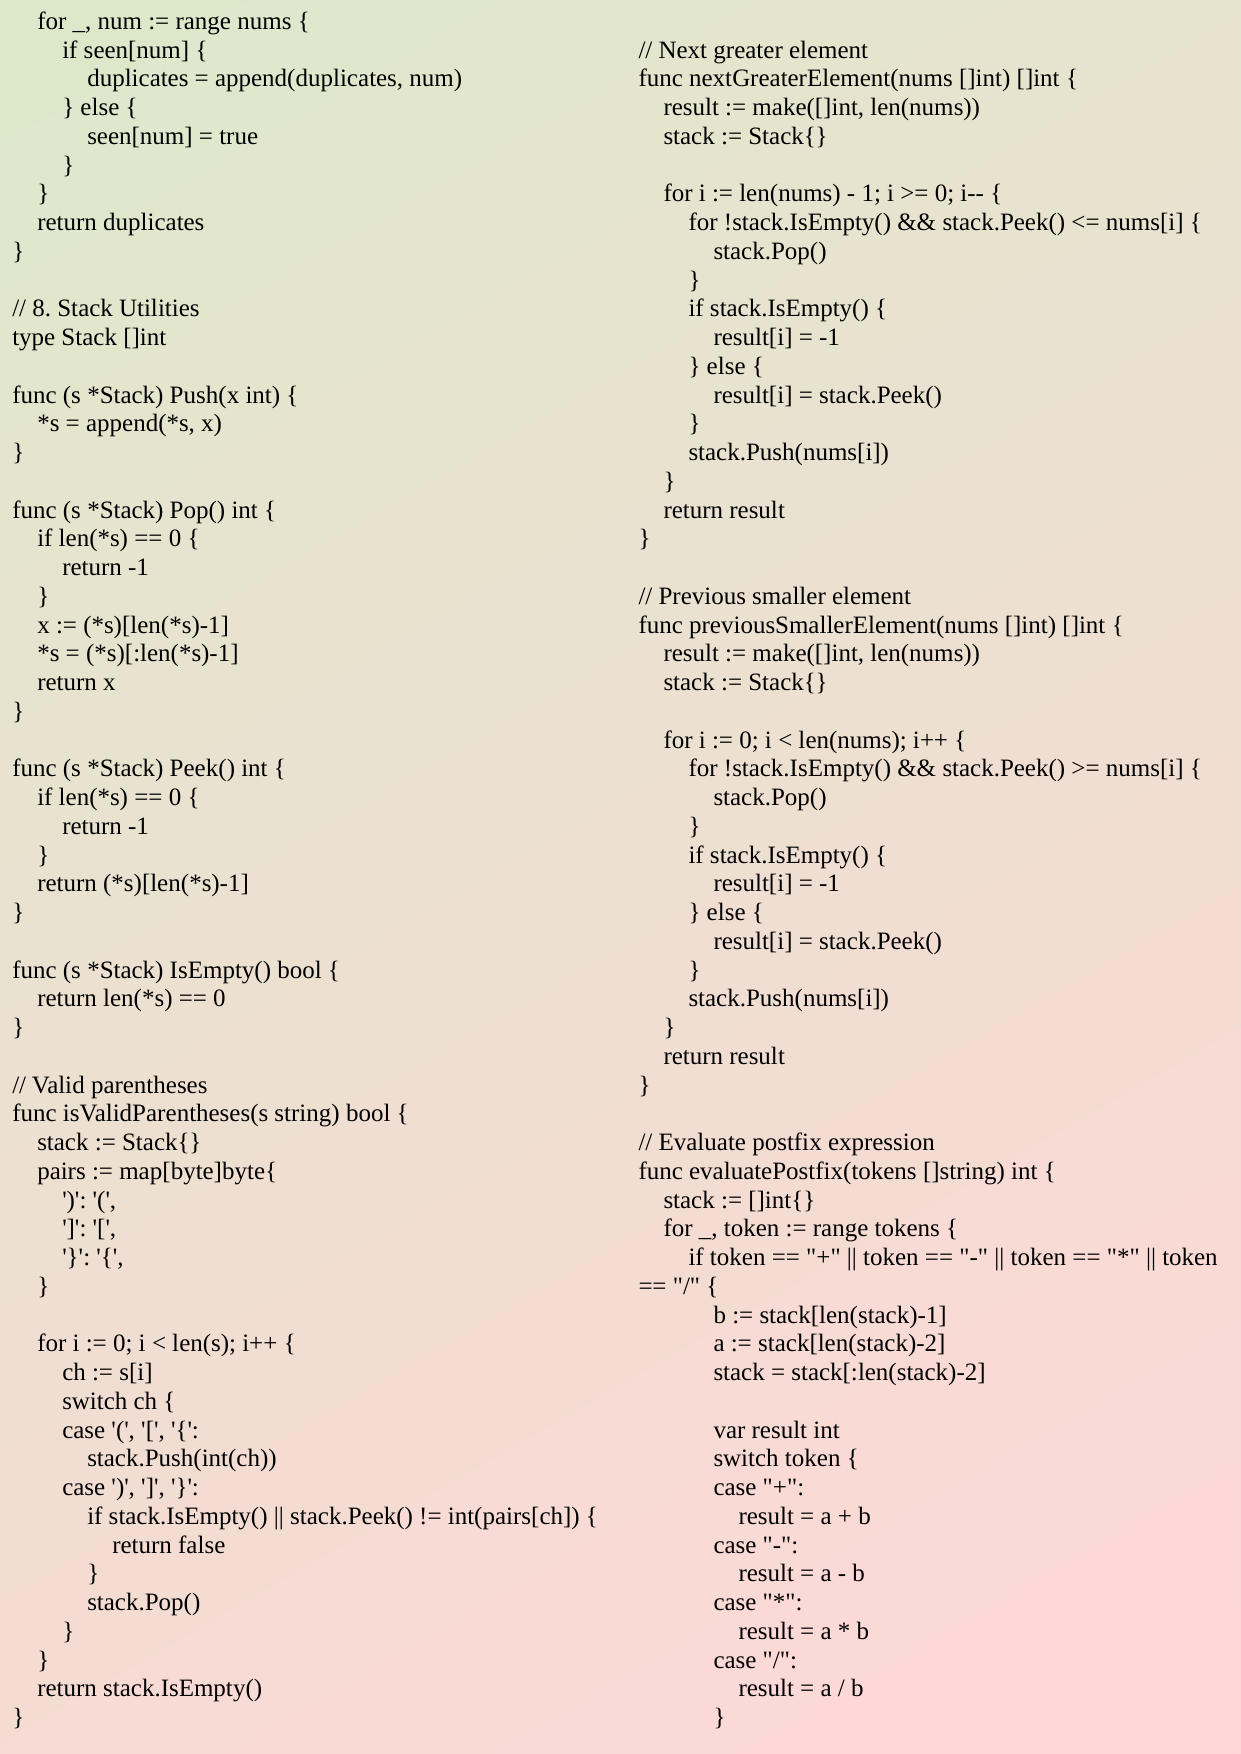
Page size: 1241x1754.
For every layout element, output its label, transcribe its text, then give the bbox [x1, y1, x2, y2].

text } [12, 1558, 608, 1587]
text // 8. Stack Utilities [12, 293, 608, 322]
text stack := Stack{} [638, 121, 1234, 150]
text stack.Push(int(ch)) [12, 1443, 608, 1472]
text // Valid parentheses [12, 1070, 608, 1098]
text b := stack[len(stack)-1] [638, 1300, 1234, 1328]
text // Evaluate postfix expression [638, 1127, 1234, 1156]
text case "+": [638, 1472, 1234, 1501]
text } [638, 1070, 1234, 1098]
text switch ch { [12, 1386, 608, 1415]
text stack.Pop() [12, 1587, 608, 1616]
text // Next greater element [638, 35, 1234, 63]
text for i := 0; i < len(s); i++ { [12, 1328, 608, 1357]
text case ')', ']', '}': [12, 1472, 608, 1501]
text } [638, 523, 1234, 552]
text if seen[num] { [12, 35, 608, 63]
text stack = stack[:len(stack)-2] [638, 1357, 1234, 1386]
text } [12, 1012, 608, 1041]
text for i := len(nums) - 1; i >= 0; i-- { [638, 178, 1234, 207]
text seen[num] = true [12, 121, 608, 150]
text stack.Push(nums[i]) [638, 983, 1234, 1012]
text *s = append(*s, x) [12, 408, 608, 437]
text stack.Pop() [638, 782, 1234, 811]
text stack := []int{} [638, 1185, 1234, 1213]
text result[i] = -1 [638, 868, 1234, 897]
text func (s *Stack) Peek() int { [12, 753, 608, 782]
text } [638, 1702, 1234, 1731]
text stack := Stack{} [638, 667, 1234, 696]
text func nextGreaterElement(nums []int) []int { [638, 63, 1234, 92]
text return -1 [12, 811, 608, 840]
text for _, token := range tokens { [638, 1213, 1234, 1242]
text duplicates = append(duplicates, num) [12, 63, 608, 92]
text return false [12, 1530, 608, 1558]
text } [12, 1645, 608, 1673]
text } else { [638, 897, 1234, 926]
text } [638, 811, 1234, 840]
text x := (*s)[len(*s)-1] [12, 610, 608, 638]
text result := make([]int, len(nums)) [638, 92, 1234, 121]
text result := make([]int, len(nums)) [638, 638, 1234, 667]
text } else { [12, 92, 608, 121]
text return result [638, 1041, 1234, 1070]
text type Stack []int [12, 322, 608, 351]
text return stack.IsEmpty() [12, 1673, 608, 1702]
text } else { [638, 351, 1234, 380]
text result[i] = stack.Peek() [638, 380, 1234, 408]
text } [12, 178, 608, 207]
text for !stack.IsEmpty() && stack.Peek() <= nums[i] { [638, 207, 1234, 236]
text } [12, 1702, 608, 1731]
text for i := 0; i < len(nums); i++ { [638, 725, 1234, 753]
text func (s *Stack) Push(x int) { [12, 380, 608, 408]
text } [12, 840, 608, 868]
text *s = (*s)[:len(*s)-1] [12, 638, 608, 667]
text result = a * b [638, 1616, 1234, 1645]
text pairs := map[byte]byte{ [12, 1156, 608, 1185]
text ']': '[', [12, 1213, 608, 1242]
text var result int [638, 1415, 1234, 1443]
text return -1 [12, 552, 608, 581]
text return x [12, 667, 608, 696]
text result = a - b [638, 1558, 1234, 1587]
text return len(*s) == 0 [12, 983, 608, 1012]
text case "-": [638, 1530, 1234, 1558]
text ')': '(', [12, 1185, 608, 1213]
text } [12, 437, 608, 466]
text } [12, 236, 608, 265]
text if token == "+" || token == "-" || token == "*" || token == "/" { [638, 1242, 1234, 1300]
text case '(', '[', '{': [12, 1415, 608, 1443]
text if stack.IsEmpty() || stack.Peek() != int(pairs[ch]) { [12, 1501, 608, 1530]
text if stack.IsEmpty() { [638, 840, 1234, 868]
text for !stack.IsEmpty() && stack.Peek() >= nums[i] { [638, 753, 1234, 782]
text } [638, 955, 1234, 983]
text if len(*s) == 0 { [12, 523, 608, 552]
text func evaluatePostfix(tokens []string) int { [638, 1156, 1234, 1185]
text } [638, 466, 1234, 495]
text stack.Pop() [638, 236, 1234, 265]
text stack.Push(nums[i]) [638, 437, 1234, 466]
text result[i] = -1 [638, 322, 1234, 351]
text func (s *Stack) IsEmpty() bool { [12, 955, 608, 983]
text switch token { [638, 1443, 1234, 1472]
text } [12, 150, 608, 178]
text if len(*s) == 0 { [12, 782, 608, 811]
text func (s *Stack) Pop() int { [12, 495, 608, 523]
text } [12, 1616, 608, 1645]
text a := stack[len(stack)-2] [638, 1328, 1234, 1357]
text } [12, 696, 608, 725]
text // Previous smaller element [638, 581, 1234, 610]
text stack := Stack{} [12, 1127, 608, 1156]
text for _, num := range nums { [12, 6, 608, 35]
text result = a / b [638, 1673, 1234, 1702]
text return (*s)[len(*s)-1] [12, 868, 608, 897]
text if stack.IsEmpty() { [638, 293, 1234, 322]
text case "/": [638, 1645, 1234, 1673]
text case "*": [638, 1587, 1234, 1616]
text } [12, 581, 608, 610]
text } [12, 897, 608, 926]
text } [638, 265, 1234, 293]
text } [638, 1012, 1234, 1041]
text } [638, 408, 1234, 437]
text } [12, 1271, 608, 1300]
text func isValidParentheses(s string) bool { [12, 1098, 608, 1127]
text return result [638, 495, 1234, 523]
text func previousSmallerElement(nums []int) []int { [638, 610, 1234, 638]
text result[i] = stack.Peek() [638, 926, 1234, 955]
text ch := s[i] [12, 1357, 608, 1386]
text return duplicates [12, 207, 608, 236]
text result = a + b [638, 1501, 1234, 1530]
text '}': '{', [12, 1242, 608, 1271]
